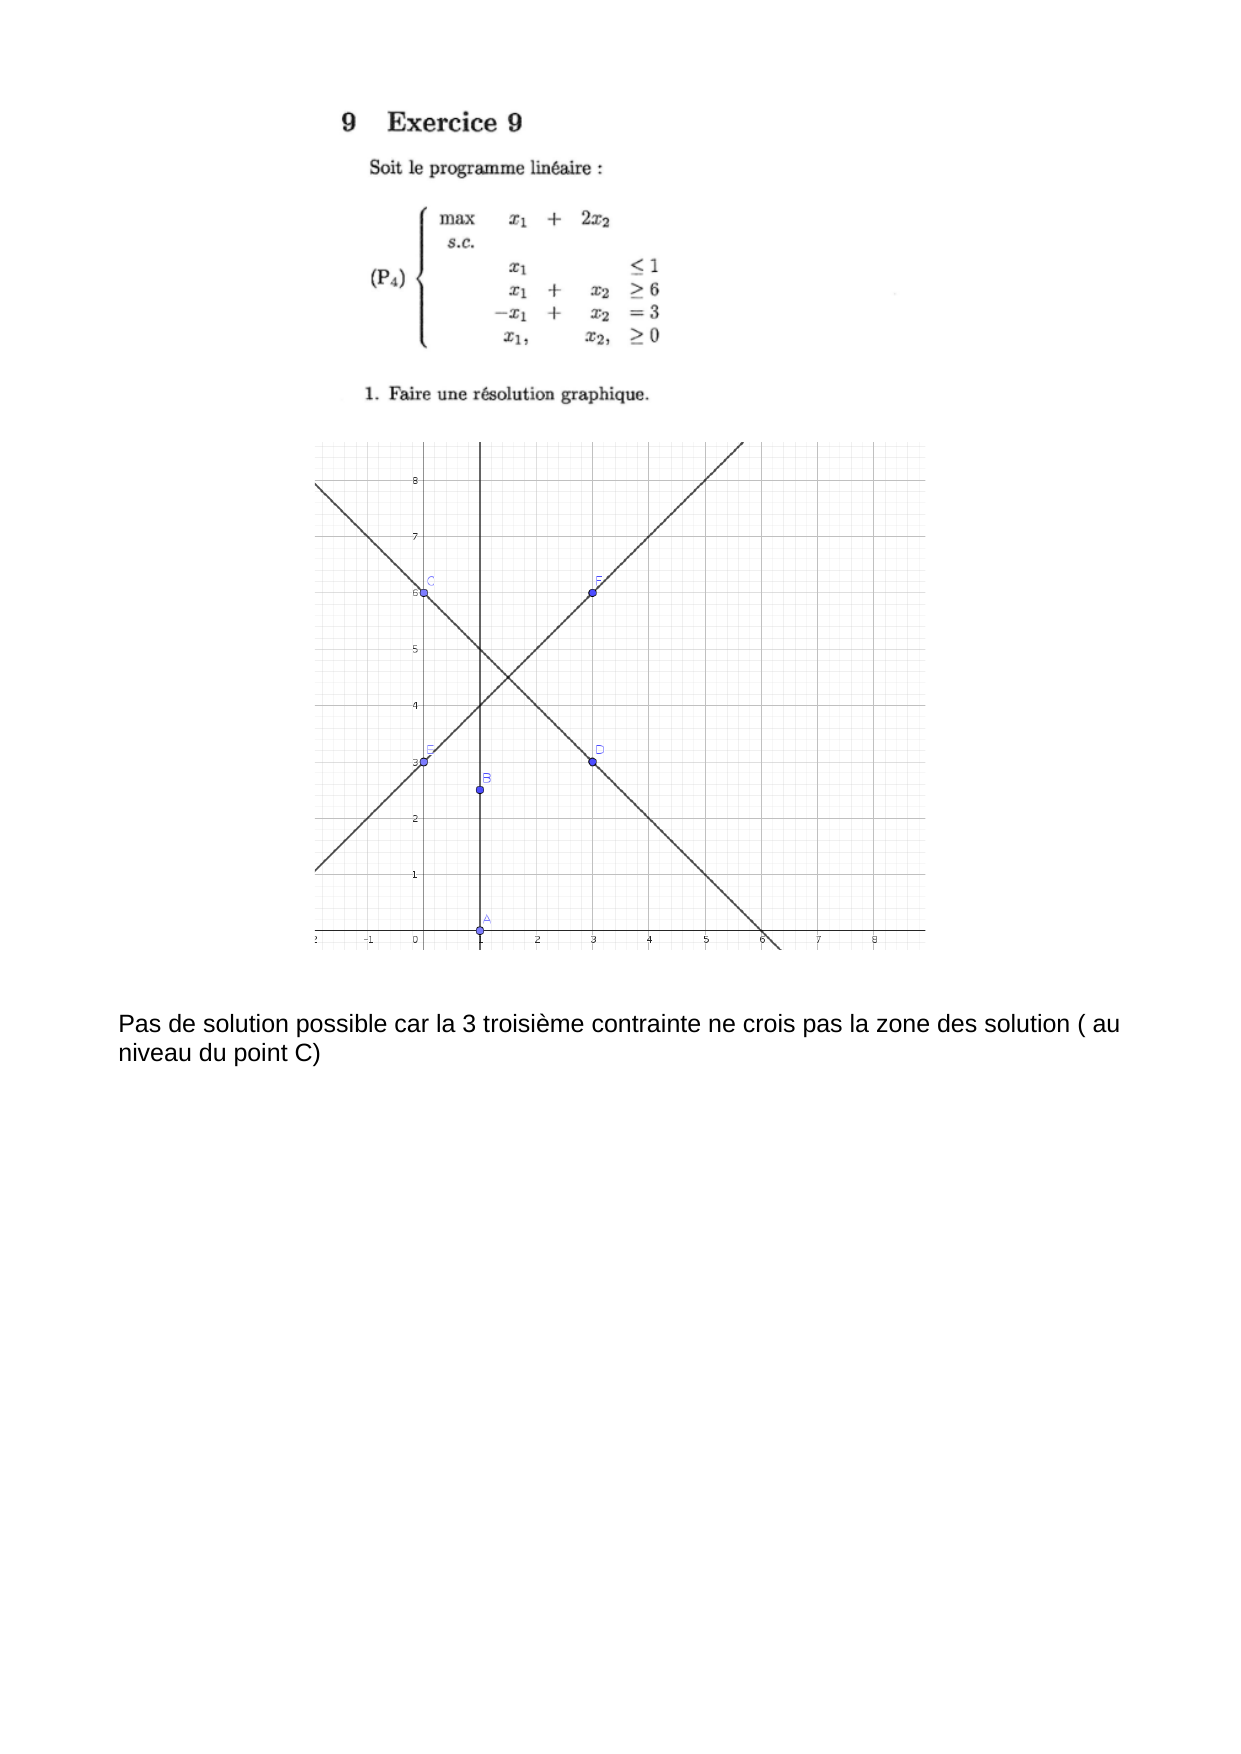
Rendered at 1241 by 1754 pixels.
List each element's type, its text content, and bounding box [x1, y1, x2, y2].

picture [314, 442, 926, 950]
picture [325, 81, 915, 414]
text Pas de solution possible car la 3 troisième contrainte ne crois pas la zone des solution ( au niveau du point C) [118, 1009, 1122, 1067]
